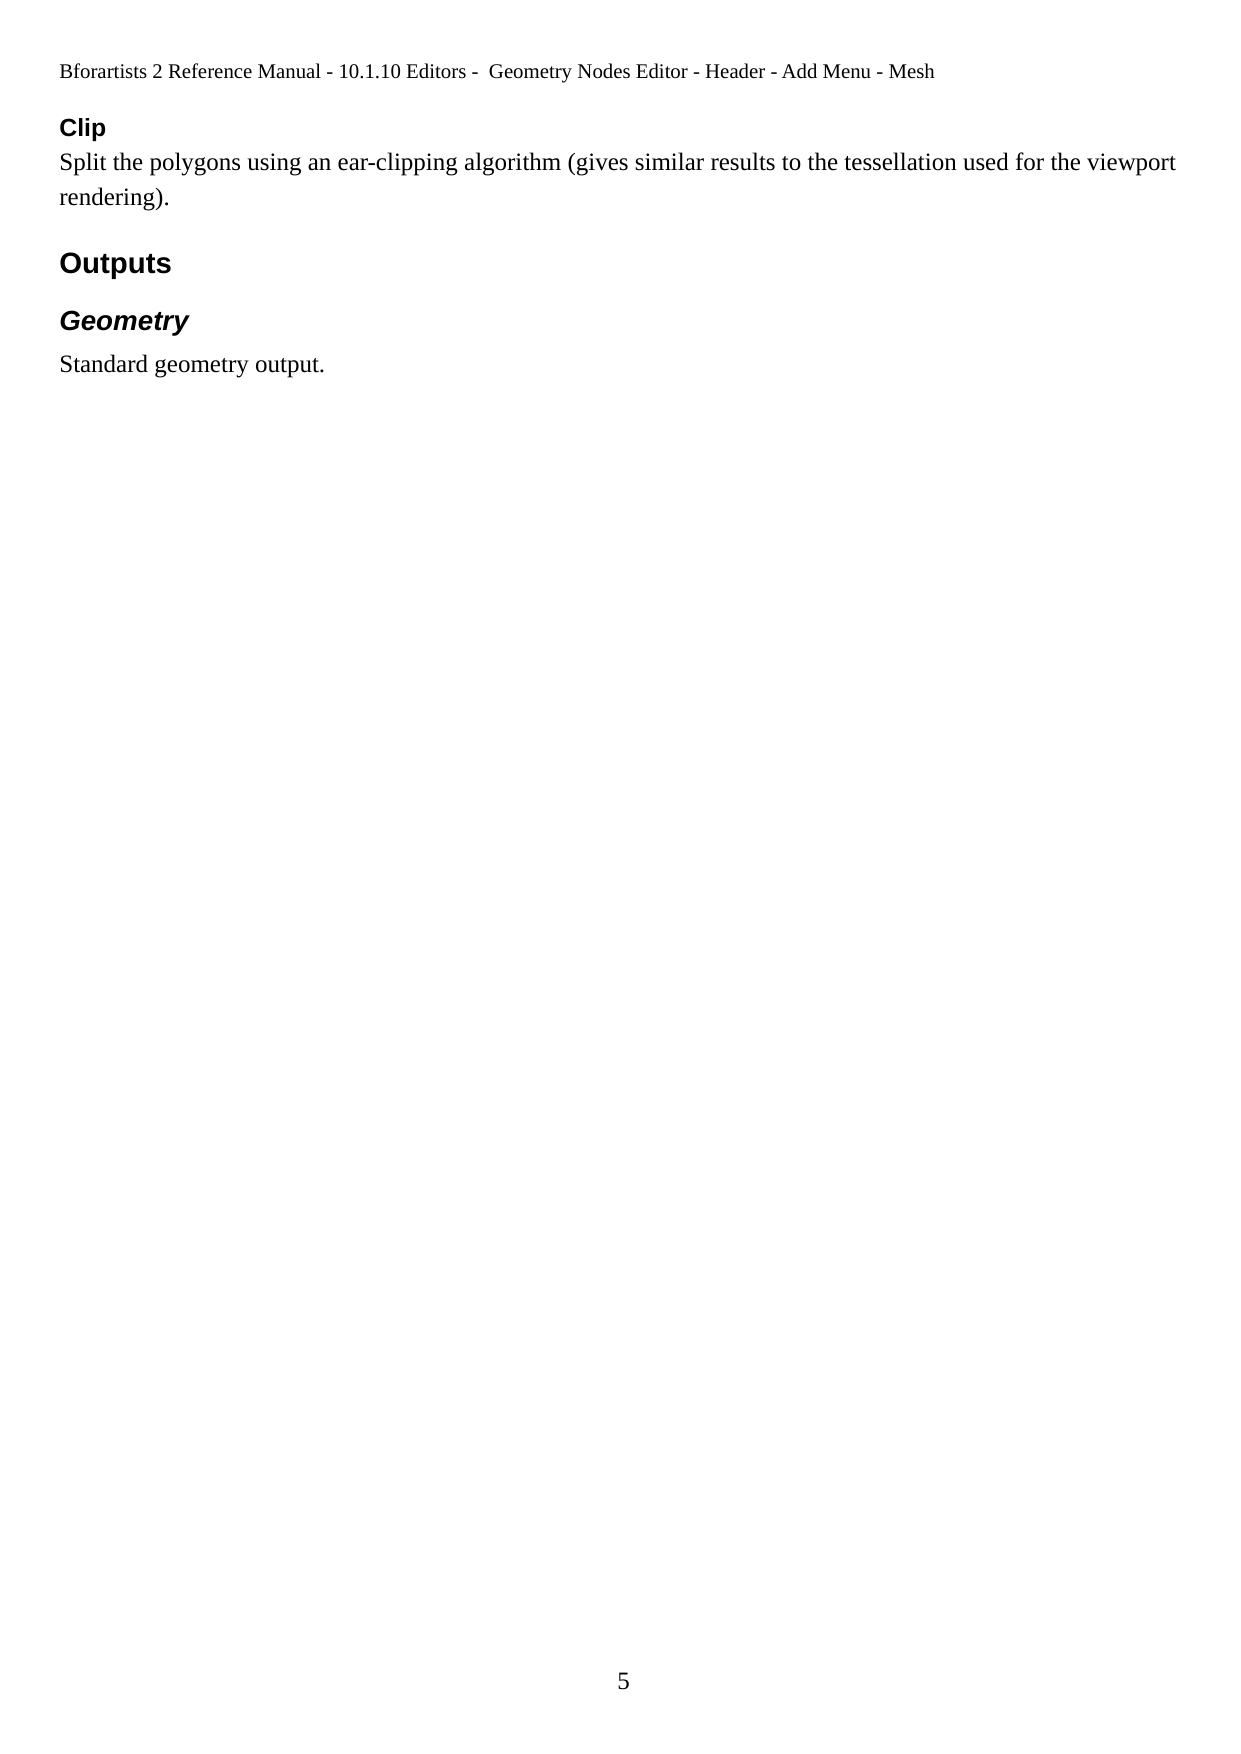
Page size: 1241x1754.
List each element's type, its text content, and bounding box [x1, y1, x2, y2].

subtitle Geometry [59, 304, 1181, 336]
text Standard geometry output. [59, 349, 1181, 377]
text Split the polygons using an ear-clipping algorithm (gives similar results to the tessellation used for the viewport rendering). [59, 147, 1181, 211]
subtitle Clip [59, 113, 1181, 141]
subtitle Outputs [59, 246, 1181, 279]
